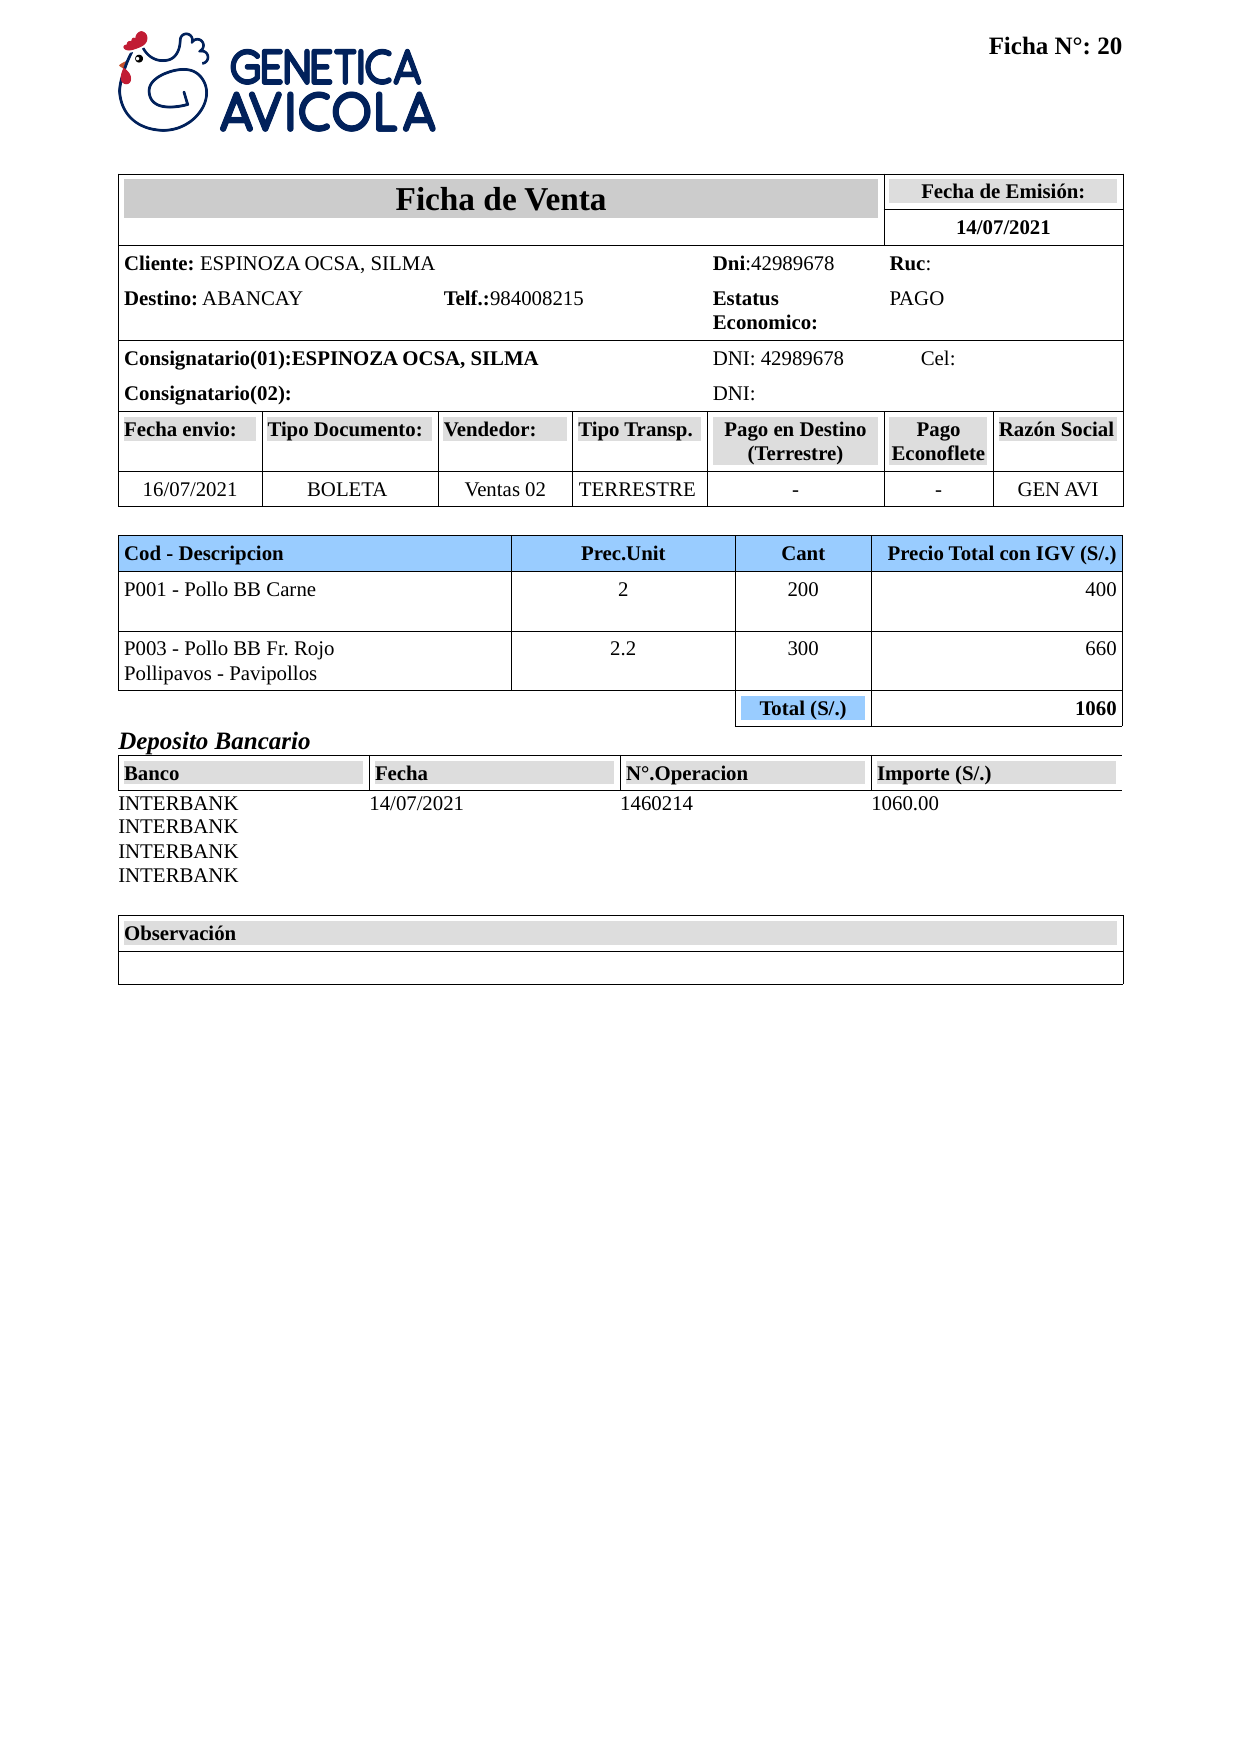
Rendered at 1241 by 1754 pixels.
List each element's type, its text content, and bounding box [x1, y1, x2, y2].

table_cell INTERBANK [118, 791, 369, 814]
table_cell [871, 839, 1122, 863]
table_cell 1060 [872, 691, 1122, 726]
table_cell Ventas 02 [439, 472, 572, 506]
table_cell 400 [872, 572, 1122, 631]
table_header Fecha de Emisión: [885, 175, 1123, 209]
table_cell Pago Econoflete [885, 412, 993, 471]
table_cell 2 [512, 572, 735, 631]
table_cell Tipo Transp. [573, 412, 707, 471]
table_cell Ruc: [884, 246, 1123, 280]
table_header Cod - Descripcion [119, 536, 511, 571]
table_cell BOLETA [263, 472, 438, 506]
table_cell Cel: [915, 341, 1123, 376]
table_cell 2.2 [512, 632, 735, 690]
table_cell Telf.:984008215 [438, 280, 707, 340]
table_cell Cliente: ESPINOZA OCSA, SILMA [119, 246, 707, 280]
table_cell 300 [736, 632, 871, 690]
table_cell INTERBANK [118, 863, 369, 887]
table_cell GEN AVI [994, 472, 1123, 506]
table_cell Destino: ABANCAY [119, 280, 438, 340]
table_header Cant [736, 536, 871, 571]
table_cell [871, 863, 1122, 887]
table_cell Fecha envio: [119, 412, 262, 471]
table_cell [871, 815, 1122, 838]
table_cell [620, 863, 871, 887]
table_cell Vendedor: [439, 412, 572, 471]
table_cell Consignatario(01):ESPINOZA OCSA, SILMA [119, 341, 707, 376]
table_cell Tipo Documento: [263, 412, 438, 471]
table_cell [369, 815, 620, 838]
table_cell Pago en Destino (Terrestre) [708, 412, 884, 471]
table_cell P001 - Pollo BB Carne [119, 572, 511, 631]
table_cell INTERBANK [118, 815, 369, 838]
table_cell 200 [736, 572, 871, 631]
table_cell [369, 863, 620, 887]
table_cell 14/07/2021 [885, 210, 1123, 245]
table_cell DNI: 42989678 [707, 341, 915, 376]
picture [118, 31, 436, 132]
table_cell Estatus Economico: [707, 280, 884, 340]
text Deposito Bancario [118, 726, 1122, 755]
table_cell [369, 839, 620, 863]
table_cell 660 [872, 632, 1122, 690]
table_cell Dni:42989678 [707, 246, 884, 280]
table_cell INTERBANK [118, 839, 369, 863]
table_header Fecha [370, 756, 620, 790]
table_header N°.Operacion [621, 756, 871, 790]
table_cell Total (S/.) [736, 691, 871, 726]
table_cell - [708, 472, 884, 506]
table_cell - [885, 472, 993, 506]
table_cell DNI: [707, 376, 1123, 411]
table_cell 16/07/2021 [119, 472, 262, 506]
table_cell Razón Social [994, 412, 1123, 471]
table_cell TERRESTRE [573, 472, 707, 506]
table_header Precio Total con IGV (S/.) [872, 536, 1122, 571]
table_cell [511, 691, 735, 726]
table_cell P003 - Pollo BB Fr. Rojo Pollipavos - Pavipollos [119, 632, 511, 690]
table_cell 1460214 [620, 791, 871, 814]
table_header Importe (S/.) [872, 756, 1122, 790]
table_header Prec.Unit [512, 536, 735, 571]
table_header Observación [119, 916, 1123, 951]
table_header Banco [119, 756, 369, 790]
table_cell Consignatario(02): [119, 376, 707, 411]
table_cell 1060.00 [871, 791, 1122, 814]
table_cell [119, 952, 1123, 984]
table_cell [620, 839, 871, 863]
table_cell [620, 815, 871, 838]
table_cell PAGO [884, 280, 1123, 340]
table_header Ficha de Venta [119, 175, 884, 245]
table_cell 14/07/2021 [369, 791, 620, 814]
table_cell [118, 691, 511, 726]
